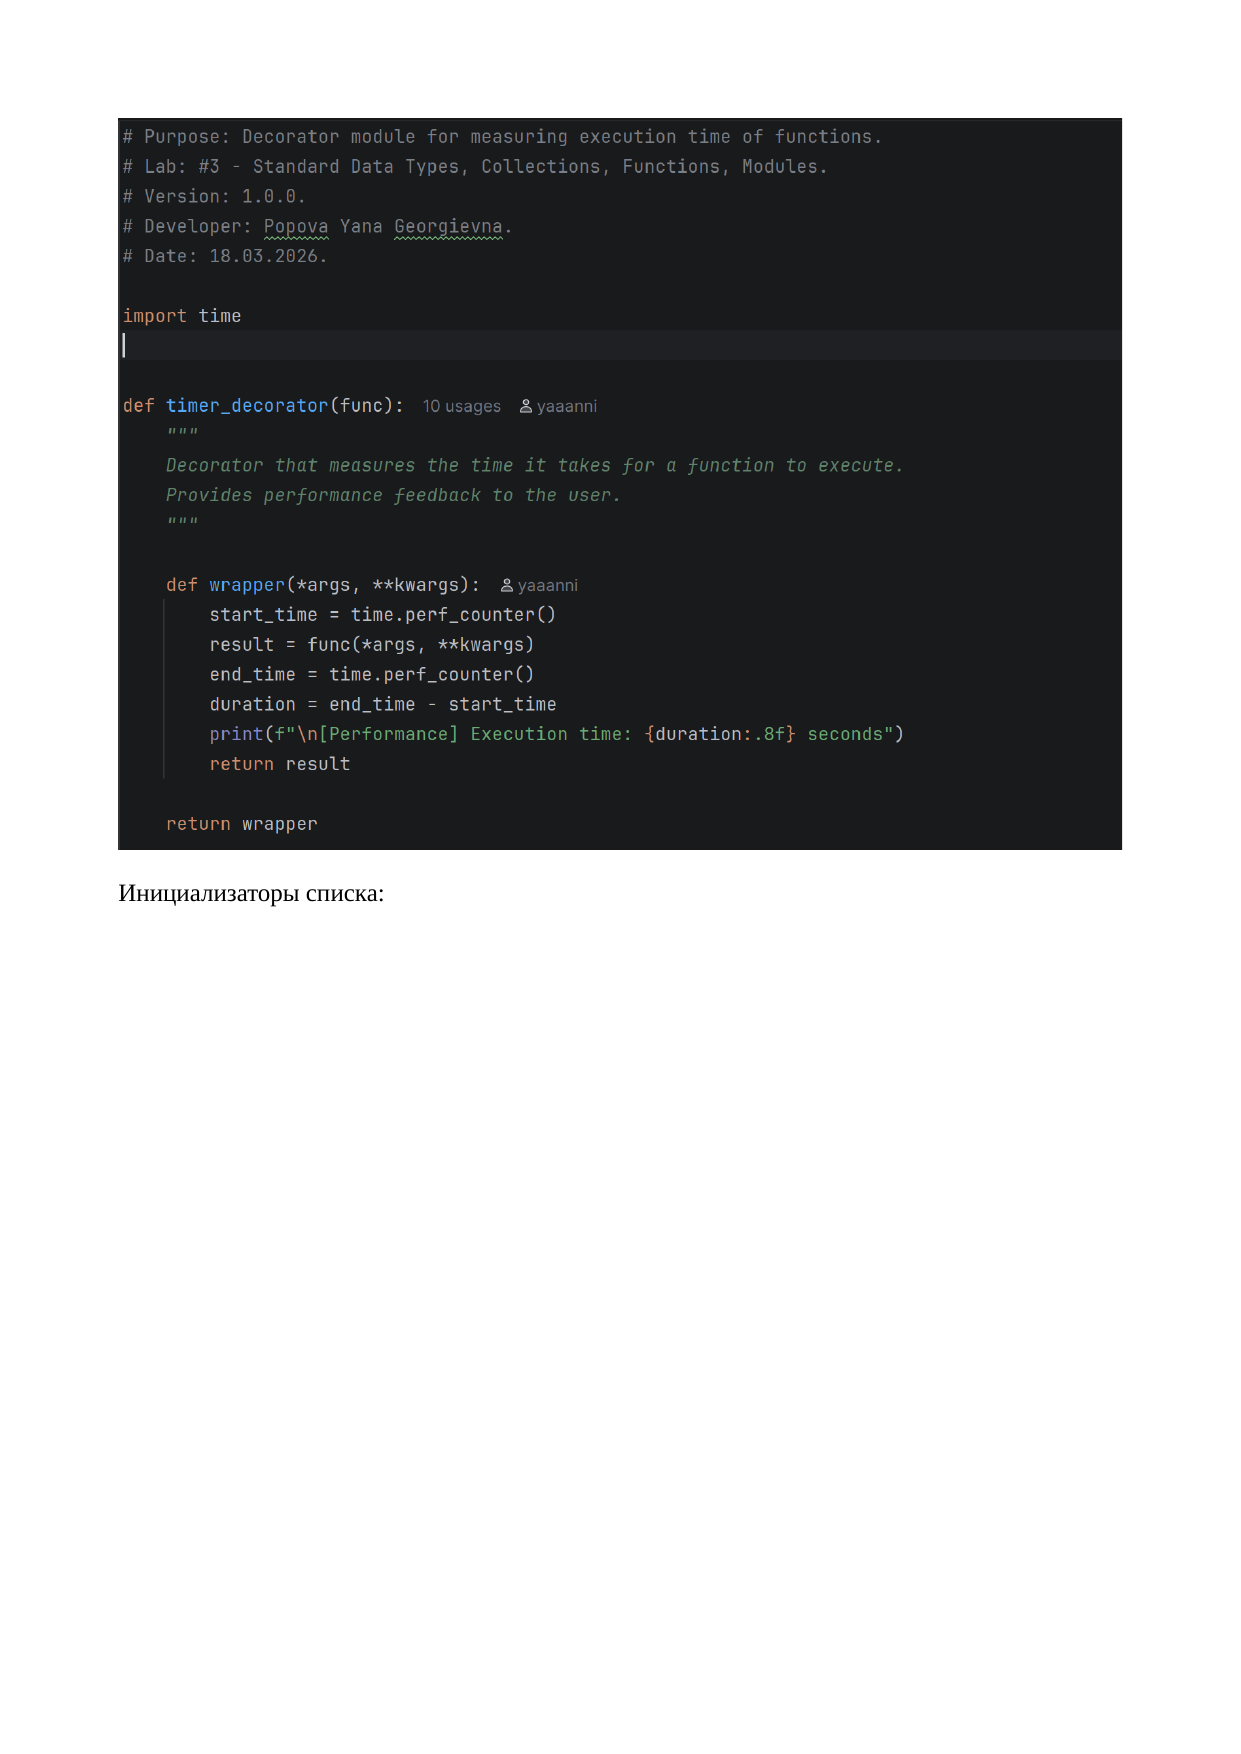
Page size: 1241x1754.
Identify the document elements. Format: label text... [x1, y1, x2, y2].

picture [118, 118, 1123, 850]
text Инициализаторы списка: [118, 878, 1122, 907]
